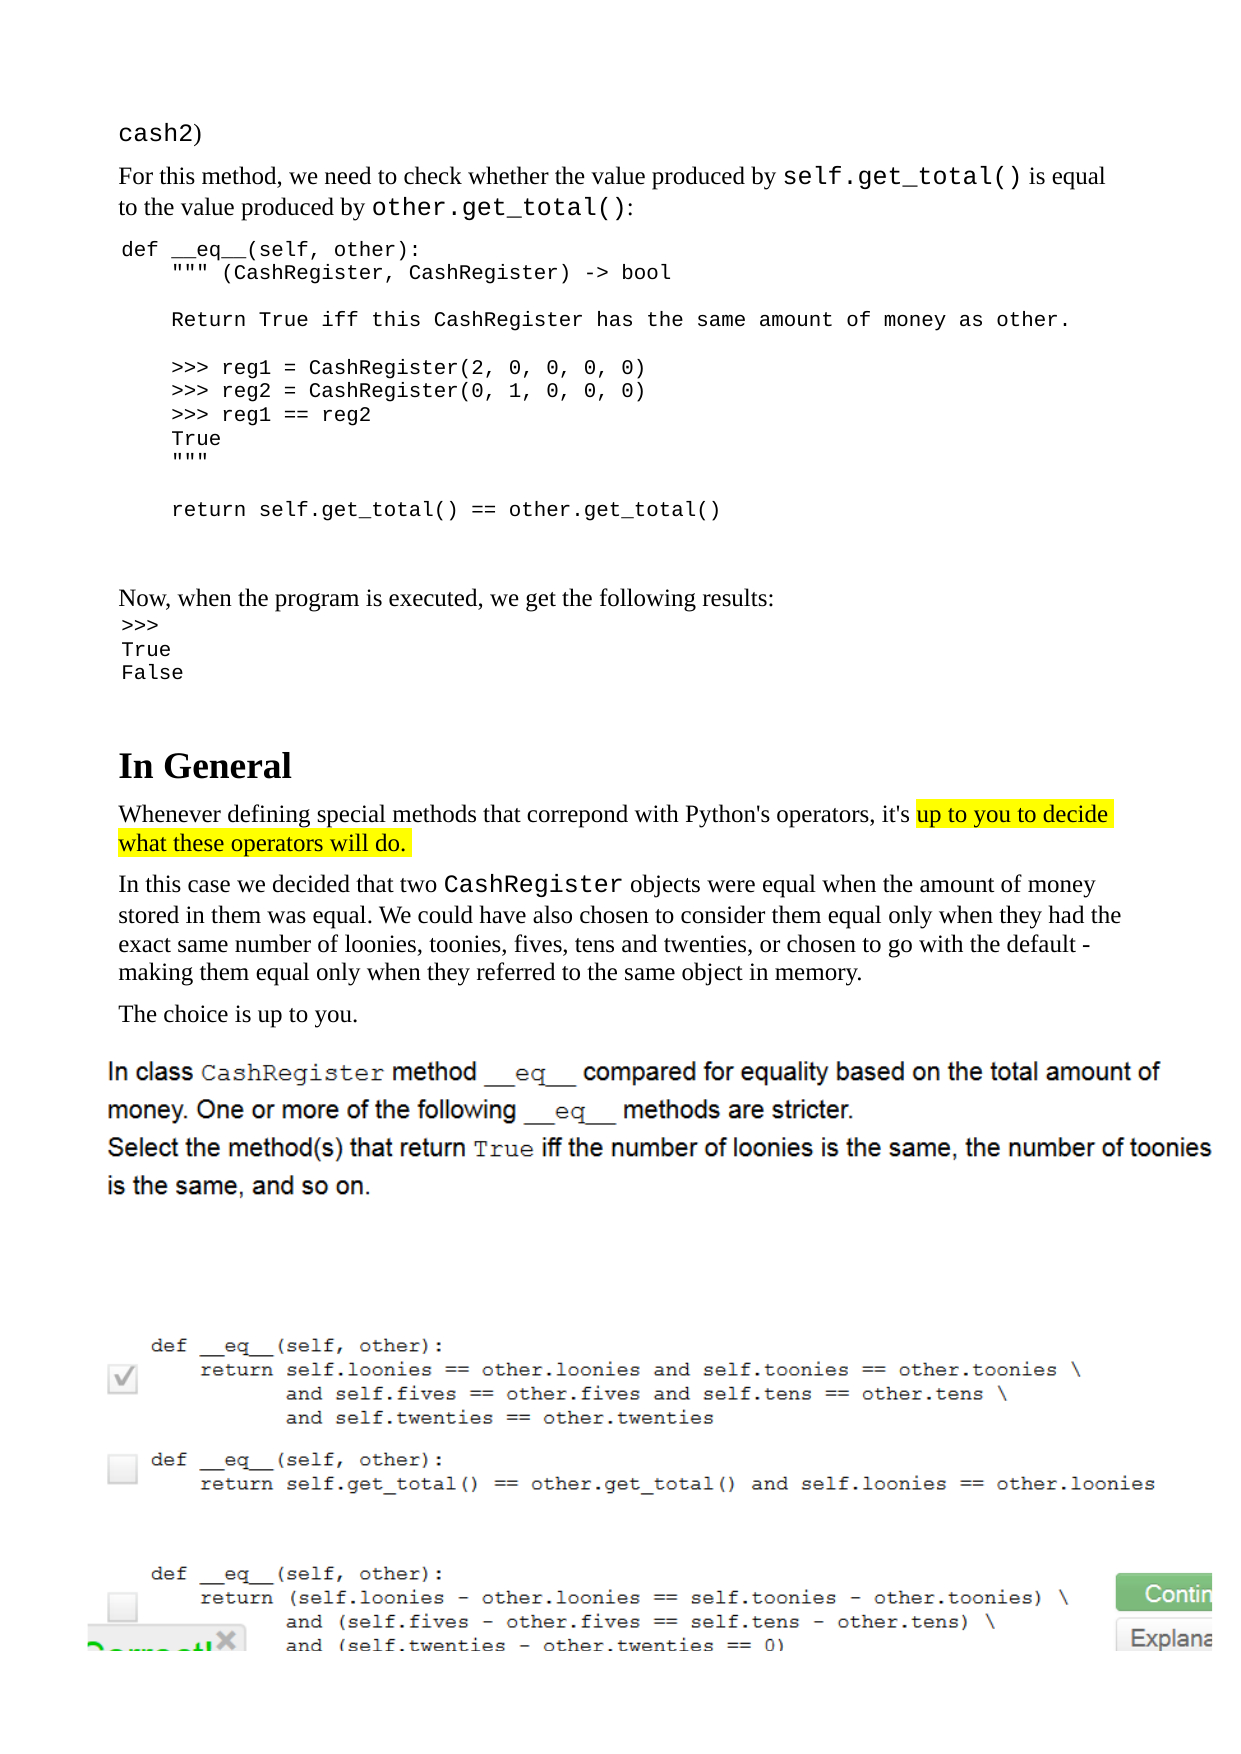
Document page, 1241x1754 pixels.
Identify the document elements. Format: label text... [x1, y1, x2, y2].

text cash2) [118, 118, 1122, 149]
table_header >>> True False [118, 612, 198, 718]
subtitle In General [118, 743, 1122, 787]
text Whenever defining special methods that correpond with Python's operators, it's up to you to decide what these operators will do. [118, 799, 1122, 857]
text For this method, we need to check whether the value produced by self.get_total() is equal to the value produced by other.get_total(): [118, 161, 1122, 223]
text Now, when the program is executed, we get the following results: [118, 555, 1122, 612]
text In this case we decided that two CashRegister objects were equal when the amount of money stored in them was equal. We could have also chosen to consider them equal only when they had the exact same number of loonies, toonies, fives, tens and twenties, or chosen to go with the default - making them equal only when they referred to the same object in memory. [118, 869, 1122, 986]
text The choice is up to you. [118, 999, 1122, 1027]
table_header def __eq__(self, other): """ (CashRegister, CashRegister) -> bool Return True iff this CashRegister has the same amount of money as other. >>> reg1 = CashRegister(2, 0, 0, 0, 0) >>> reg2 = CashRegister(0, 1, 0, 0, 0) >>> reg1 == reg2 True """ return self.get_total() == other.get_total() [118, 236, 1085, 555]
